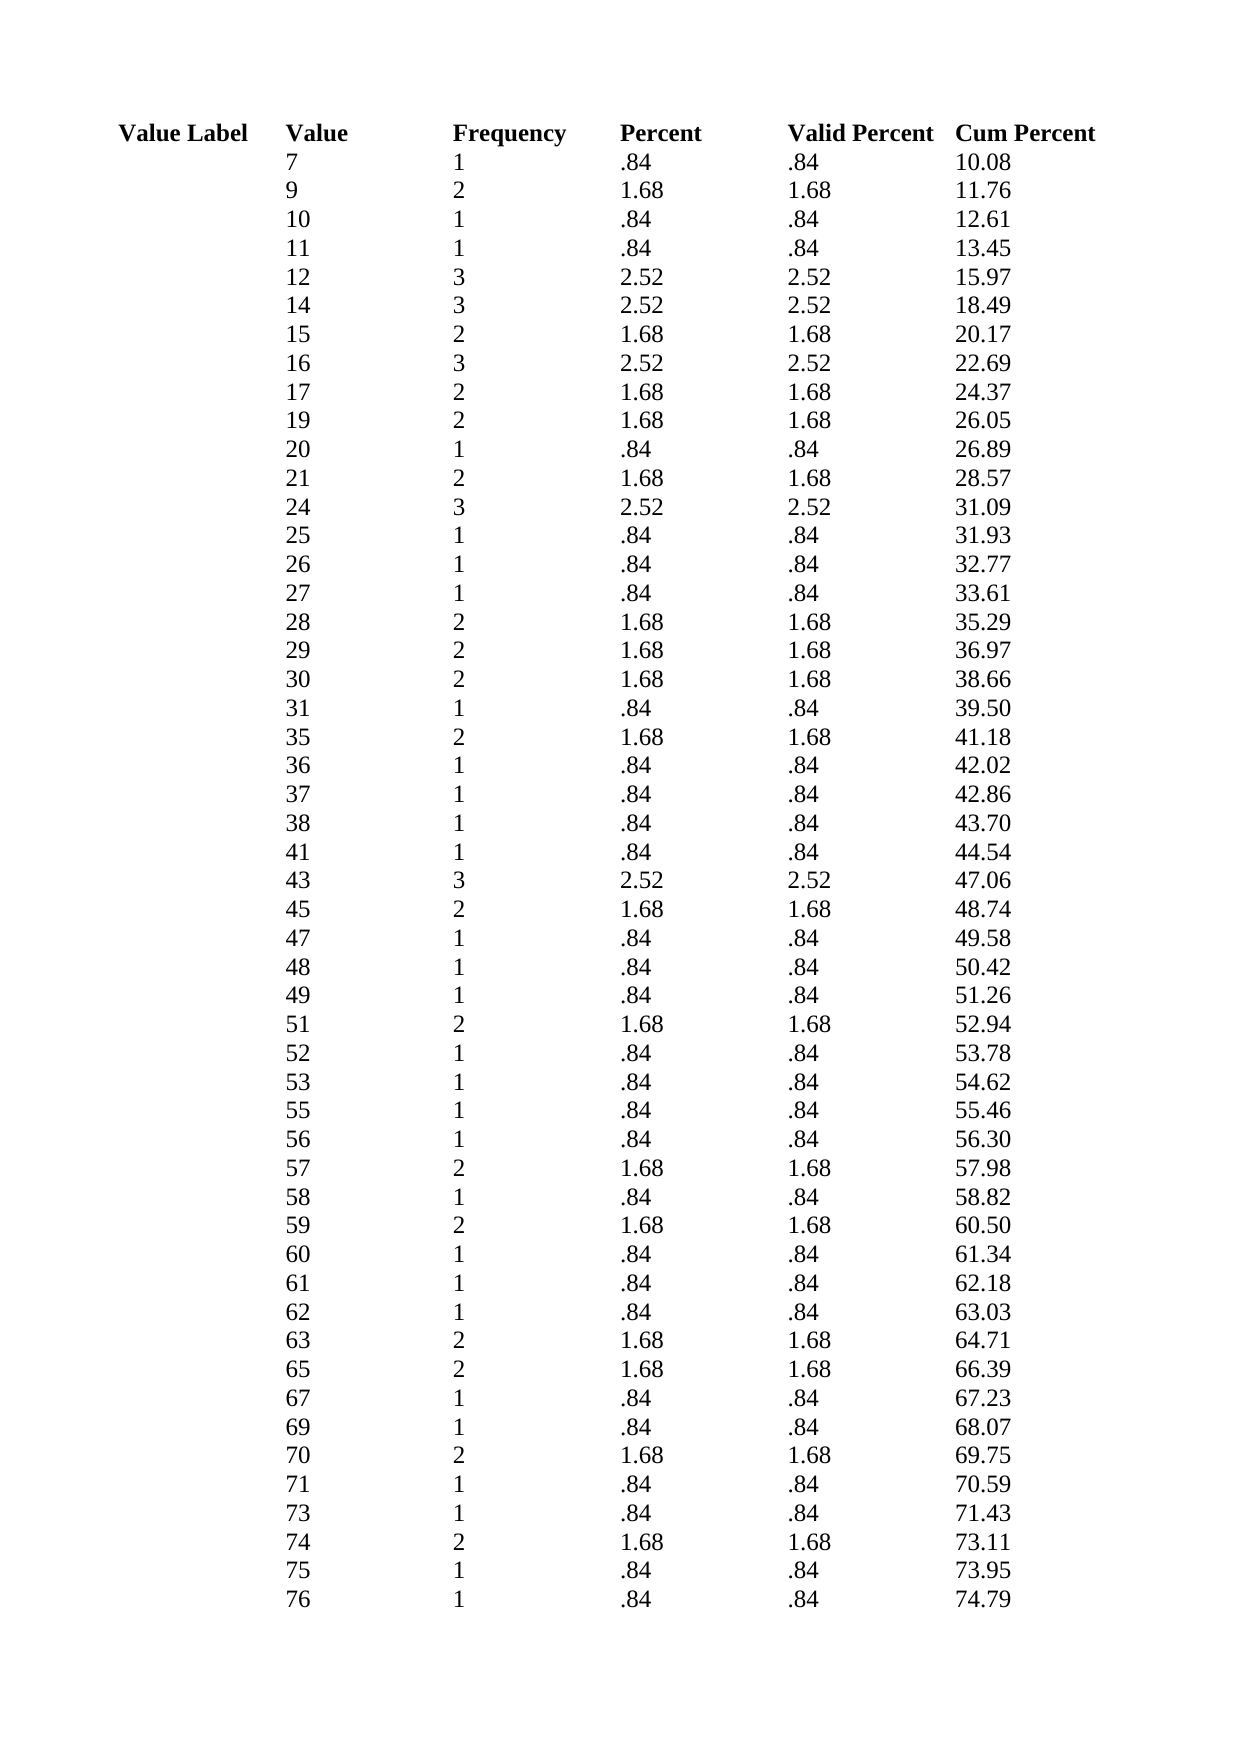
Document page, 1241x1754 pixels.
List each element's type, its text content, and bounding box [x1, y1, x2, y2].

table_cell .84 [788, 1124, 955, 1153]
table_cell 1 [453, 377, 620, 406]
table_cell .84 [620, 1268, 787, 1297]
table_header Frequency [453, 118, 620, 147]
table_cell 1 [453, 1498, 620, 1527]
table_cell 2.52 [788, 147, 955, 176]
table_cell [118, 1211, 285, 1239]
table_cell .84 [620, 406, 787, 434]
table_cell 1.68 [788, 1297, 955, 1326]
table_cell .84 [788, 923, 955, 952]
table_cell .84 [620, 1038, 787, 1067]
table_cell 73.11 [955, 1383, 1122, 1412]
table_cell 1 [453, 1469, 620, 1498]
table_cell 56.30 [955, 981, 1122, 1009]
table_cell 2 [453, 1297, 620, 1326]
table_cell .84 [620, 291, 787, 319]
table_cell 39.50 [955, 549, 1122, 578]
table_cell .84 [620, 1124, 787, 1153]
table_cell 63 [285, 1182, 453, 1211]
table_cell 80.67 [955, 1584, 1122, 1613]
table_cell 1 [453, 434, 620, 463]
table_cell 17 [285, 233, 453, 262]
table_header Percent [620, 118, 787, 147]
table_cell .84 [620, 894, 787, 923]
table_cell 75 [285, 1412, 453, 1441]
table_cell [118, 1268, 285, 1297]
table_cell 1.68 [620, 262, 787, 291]
table_cell [118, 722, 285, 751]
table_cell 1.68 [620, 1009, 787, 1038]
table_cell [118, 1326, 285, 1354]
table_cell [118, 1584, 285, 1613]
table_cell 84 [285, 1584, 453, 1613]
table_cell .84 [788, 406, 955, 434]
table_cell [118, 1383, 285, 1412]
table_cell .84 [620, 664, 787, 693]
table_cell .84 [788, 894, 955, 923]
table_cell 2.52 [620, 348, 787, 377]
table_cell 35 [285, 578, 453, 607]
table_cell 33.61 [955, 434, 1122, 463]
table_cell .84 [788, 607, 955, 636]
table_cell 1.68 [620, 521, 787, 549]
table_cell 2 [453, 262, 620, 291]
table_cell [118, 1009, 285, 1038]
table_cell 1.68 [620, 1182, 787, 1211]
table_cell 1.68 [620, 463, 787, 492]
table_cell 51.26 [955, 837, 1122, 866]
table_cell .84 [620, 434, 787, 463]
table_cell 70.59 [955, 1326, 1122, 1354]
table_cell 1 [453, 1556, 620, 1584]
table_cell 1 [453, 607, 620, 636]
table_cell [118, 981, 285, 1009]
table_cell 3 [453, 1527, 620, 1556]
table_cell .84 [620, 1326, 787, 1354]
table_cell 1 [453, 1268, 620, 1297]
table_cell .84 [788, 693, 955, 722]
table_cell 66.39 [955, 1211, 1122, 1239]
table_cell 38 [285, 664, 453, 693]
table_cell 78.99 [955, 1527, 1122, 1556]
table_cell 1 [453, 952, 620, 981]
table_cell 1 [453, 1441, 620, 1469]
table_cell 62 [285, 1153, 453, 1182]
table_cell [118, 779, 285, 808]
table_cell 1.68 [788, 521, 955, 549]
table_cell 2 [453, 1182, 620, 1211]
table_cell 2 [453, 866, 620, 894]
table_cell 1 [453, 664, 620, 693]
table_cell .84 [620, 1153, 787, 1182]
table_cell [118, 406, 285, 434]
table_cell .84 [788, 1584, 955, 1613]
table_cell 47 [285, 779, 453, 808]
table_cell 52 [285, 894, 453, 923]
table_cell 67 [285, 1239, 453, 1268]
table_cell .84 [620, 1556, 787, 1584]
table_cell 38.66 [955, 521, 1122, 549]
table_cell 61.34 [955, 1096, 1122, 1124]
table_cell 31.93 [955, 377, 1122, 406]
table_cell 31 [285, 549, 453, 578]
table_cell 36 [285, 607, 453, 636]
table_cell 1 [453, 636, 620, 664]
table_cell 24 [285, 348, 453, 377]
table_cell [118, 1498, 285, 1527]
table_cell 1.68 [620, 176, 787, 204]
table_cell 1.68 [788, 262, 955, 291]
table_cell 64.71 [955, 1182, 1122, 1211]
table_cell 1.68 [788, 319, 955, 348]
table_cell 43 [285, 722, 453, 751]
table_cell 1.68 [620, 1297, 787, 1326]
table_cell 37 [285, 636, 453, 664]
table_cell 1.68 [788, 492, 955, 521]
table_header Value [285, 118, 453, 147]
table_cell 1 [453, 923, 620, 952]
table_cell 73 [285, 1354, 453, 1383]
table_cell 27 [285, 434, 453, 463]
table_cell 1 [453, 549, 620, 578]
table_cell 62.18 [955, 1124, 1122, 1153]
table_cell .84 [788, 1096, 955, 1124]
table_cell [118, 463, 285, 492]
table_cell 1 [453, 981, 620, 1009]
table_cell .84 [620, 923, 787, 952]
table_cell [118, 1354, 285, 1383]
table_cell [118, 837, 285, 866]
table_cell [118, 664, 285, 693]
table_cell 2 [453, 319, 620, 348]
table_cell [118, 434, 285, 463]
table_cell 1.68 [788, 463, 955, 492]
table_cell .84 [788, 549, 955, 578]
table_cell 1.68 [788, 1211, 955, 1239]
table_cell [118, 1297, 285, 1326]
table_cell 69 [285, 1268, 453, 1297]
table_cell .84 [620, 779, 787, 808]
table_cell 3 [453, 722, 620, 751]
table_cell 14 [285, 147, 453, 176]
table_cell [118, 1412, 285, 1441]
table_cell 1 [453, 808, 620, 837]
table_cell 63.03 [955, 1153, 1122, 1182]
table_cell 52.94 [955, 866, 1122, 894]
table_cell 49 [285, 837, 453, 866]
table_cell .84 [620, 1469, 787, 1498]
table_cell [118, 176, 285, 204]
table_cell 1 [453, 1584, 620, 1613]
table_cell .84 [620, 1584, 787, 1613]
table_cell 1 [453, 1124, 620, 1153]
table_cell 25 [285, 377, 453, 406]
table_cell [118, 1096, 285, 1124]
table_cell 36.97 [955, 492, 1122, 521]
table_cell 28 [285, 463, 453, 492]
table_cell 2 [453, 176, 620, 204]
table_cell .84 [788, 837, 955, 866]
table_cell 26 [285, 406, 453, 434]
table_cell 71.43 [955, 1354, 1122, 1383]
table_cell 22.69 [955, 204, 1122, 233]
table_cell .84 [788, 664, 955, 693]
table_cell [118, 348, 285, 377]
table_cell .84 [788, 808, 955, 837]
table_cell 1 [453, 1326, 620, 1354]
table_cell .84 [620, 1354, 787, 1383]
table_cell .84 [788, 1412, 955, 1441]
table_cell .84 [620, 981, 787, 1009]
table_cell 56 [285, 981, 453, 1009]
table_cell [118, 262, 285, 291]
table_cell [118, 492, 285, 521]
table_cell .84 [788, 952, 955, 981]
table_cell [118, 808, 285, 837]
table_cell .84 [788, 779, 955, 808]
table_cell [118, 607, 285, 636]
table_cell 2.52 [788, 204, 955, 233]
table_cell 35.29 [955, 463, 1122, 492]
table_cell [118, 1527, 285, 1556]
table_cell 1.68 [788, 176, 955, 204]
table_cell [118, 751, 285, 779]
table_cell .84 [788, 434, 955, 463]
table_cell [118, 549, 285, 578]
table_cell 41 [285, 693, 453, 722]
table_cell 1.68 [788, 1009, 955, 1038]
table_cell 1.68 [620, 866, 787, 894]
table_cell 83 [285, 1556, 453, 1584]
table_cell [118, 147, 285, 176]
table_cell .84 [620, 693, 787, 722]
table_cell 53 [285, 923, 453, 952]
table_cell [118, 1124, 285, 1153]
table_cell .84 [788, 1268, 955, 1297]
table_cell 2 [453, 751, 620, 779]
table_cell 2.52 [620, 1527, 787, 1556]
table_cell 1 [453, 291, 620, 319]
table_cell 58 [285, 1038, 453, 1067]
table_cell 43.70 [955, 664, 1122, 693]
table_cell 42.02 [955, 607, 1122, 636]
table_cell [118, 866, 285, 894]
table_cell 2 [453, 463, 620, 492]
table_cell 1.68 [620, 1211, 787, 1239]
table_cell 68.07 [955, 1268, 1122, 1297]
table_cell 1.68 [620, 1383, 787, 1412]
table_cell 44.54 [955, 693, 1122, 722]
table_cell 1.68 [620, 233, 787, 262]
table_cell 2 [453, 1067, 620, 1096]
table_cell 24.37 [955, 233, 1122, 262]
table_cell 1.68 [620, 492, 787, 521]
table_cell 26.05 [955, 262, 1122, 291]
table_cell 20 [285, 291, 453, 319]
table_cell 1.68 [788, 578, 955, 607]
table_cell 1.68 [788, 1383, 955, 1412]
table_header Value Label [118, 118, 285, 147]
table_cell 67.23 [955, 1239, 1122, 1268]
table_cell .84 [788, 1326, 955, 1354]
table_cell 41.18 [955, 578, 1122, 607]
table_cell .84 [788, 1354, 955, 1383]
table_cell 59 [285, 1067, 453, 1096]
table_cell 1 [453, 1038, 620, 1067]
table_cell 48.74 [955, 751, 1122, 779]
table_cell 79.83 [955, 1556, 1122, 1584]
table_cell 65 [285, 1211, 453, 1239]
table_cell .84 [620, 549, 787, 578]
table_cell .84 [620, 1239, 787, 1268]
table_cell 1 [453, 1412, 620, 1441]
table_cell [118, 291, 285, 319]
table_cell 76.47 [955, 1498, 1122, 1527]
table_cell 69.75 [955, 1297, 1122, 1326]
table_cell 57.98 [955, 1009, 1122, 1038]
table_cell 1.68 [788, 1067, 955, 1096]
table_cell 54.62 [955, 923, 1122, 952]
table_cell 1.68 [788, 866, 955, 894]
table_cell 2.52 [620, 147, 787, 176]
table_cell 70 [285, 1297, 453, 1326]
table_cell [118, 894, 285, 923]
table_cell 1 [453, 406, 620, 434]
table_cell .84 [620, 607, 787, 636]
table_cell .84 [620, 1096, 787, 1124]
table_cell 1.68 [788, 233, 955, 262]
table_cell 75.63 [955, 1469, 1122, 1498]
table_cell [118, 204, 285, 233]
table_cell .84 [620, 636, 787, 664]
table_cell 1 [453, 1354, 620, 1383]
table_cell 19 [285, 262, 453, 291]
table_cell 50.42 [955, 808, 1122, 837]
table_cell 31.09 [955, 348, 1122, 377]
table_cell [118, 319, 285, 348]
table_cell 2 [453, 1211, 620, 1239]
table_cell .84 [620, 1441, 787, 1469]
table_cell .84 [788, 377, 955, 406]
table_cell 20.17 [955, 176, 1122, 204]
table_cell 2 [453, 233, 620, 262]
table_cell 28.57 [955, 319, 1122, 348]
table_cell 53.78 [955, 894, 1122, 923]
table_cell 82 [285, 1527, 453, 1556]
table_cell 45 [285, 751, 453, 779]
table_cell 55 [285, 952, 453, 981]
table_cell 1 [453, 693, 620, 722]
table_header Valid Percent [788, 118, 955, 147]
table_cell [118, 1182, 285, 1211]
table_cell [118, 1067, 285, 1096]
table_cell 71 [285, 1326, 453, 1354]
table_cell 58.82 [955, 1038, 1122, 1067]
table_cell 1 [453, 894, 620, 923]
table_cell 1.68 [788, 751, 955, 779]
table_cell 1 [453, 1153, 620, 1182]
table_cell 1.68 [620, 751, 787, 779]
table_cell .84 [620, 952, 787, 981]
table_cell .84 [788, 1239, 955, 1268]
table_cell 47.06 [955, 722, 1122, 751]
table_cell 76 [285, 1441, 453, 1469]
table_cell 2 [453, 578, 620, 607]
table_cell 1 [453, 779, 620, 808]
table_cell 29 [285, 492, 453, 521]
table_cell 1 [453, 1239, 620, 1268]
table_cell 3 [453, 348, 620, 377]
table_cell 73.95 [955, 1412, 1122, 1441]
table_cell 1.68 [788, 1182, 955, 1211]
table_cell [118, 636, 285, 664]
table_cell .84 [620, 1498, 787, 1527]
table_cell 2 [453, 492, 620, 521]
table_cell 2.52 [788, 1527, 955, 1556]
table_cell 1.68 [620, 319, 787, 348]
table_cell 1 [453, 1096, 620, 1124]
table_cell 79 [285, 1469, 453, 1498]
table_cell [118, 578, 285, 607]
table_cell .84 [788, 1556, 955, 1584]
table_cell .84 [620, 837, 787, 866]
table_cell 30 [285, 521, 453, 549]
table_cell 18.49 [955, 147, 1122, 176]
table_cell .84 [620, 808, 787, 837]
table_cell .84 [620, 377, 787, 406]
table_cell 2 [453, 1009, 620, 1038]
table_cell 2.52 [620, 204, 787, 233]
table_cell 48 [285, 808, 453, 837]
table_cell 49.58 [955, 779, 1122, 808]
table_cell [118, 1239, 285, 1268]
table_cell 1 [453, 837, 620, 866]
table_cell [118, 1153, 285, 1182]
table_cell 61 [285, 1124, 453, 1153]
table_cell 74.79 [955, 1441, 1122, 1469]
table_cell 80 [285, 1498, 453, 1527]
table_cell 32.77 [955, 406, 1122, 434]
table_cell 3 [453, 204, 620, 233]
table_cell .84 [620, 1412, 787, 1441]
table_cell [118, 1469, 285, 1498]
table_cell [118, 952, 285, 981]
table_cell [118, 1441, 285, 1469]
table_cell [118, 233, 285, 262]
table_cell 2.52 [788, 348, 955, 377]
table_cell 2 [453, 1383, 620, 1412]
table_cell [118, 521, 285, 549]
table_cell 1.68 [620, 1067, 787, 1096]
table_cell [118, 1038, 285, 1067]
table_cell .84 [788, 1498, 955, 1527]
table_cell .84 [788, 981, 955, 1009]
table_cell 2.52 [788, 722, 955, 751]
table_cell 60 [285, 1096, 453, 1124]
table_cell [118, 923, 285, 952]
table_cell [118, 1556, 285, 1584]
table_cell .84 [788, 1469, 955, 1498]
table_cell 51 [285, 866, 453, 894]
table_cell 42.86 [955, 636, 1122, 664]
table_cell 2.52 [620, 722, 787, 751]
table_cell .84 [788, 1038, 955, 1067]
table_cell 21 [285, 319, 453, 348]
table_cell 55.46 [955, 952, 1122, 981]
table_cell [118, 693, 285, 722]
table_cell 60.50 [955, 1067, 1122, 1096]
table_cell 26.89 [955, 291, 1122, 319]
table_cell 15 [285, 176, 453, 204]
table_header Cum Percent [955, 118, 1122, 147]
table_cell 74 [285, 1383, 453, 1412]
table_cell [118, 377, 285, 406]
table_cell .84 [788, 636, 955, 664]
table_cell 1.68 [620, 578, 787, 607]
table_cell 2 [453, 521, 620, 549]
table_cell .84 [788, 1441, 955, 1469]
table_cell 16 [285, 204, 453, 233]
table_cell .84 [788, 291, 955, 319]
table_cell .84 [788, 1153, 955, 1182]
table_cell 3 [453, 147, 620, 176]
table_cell 57 [285, 1009, 453, 1038]
